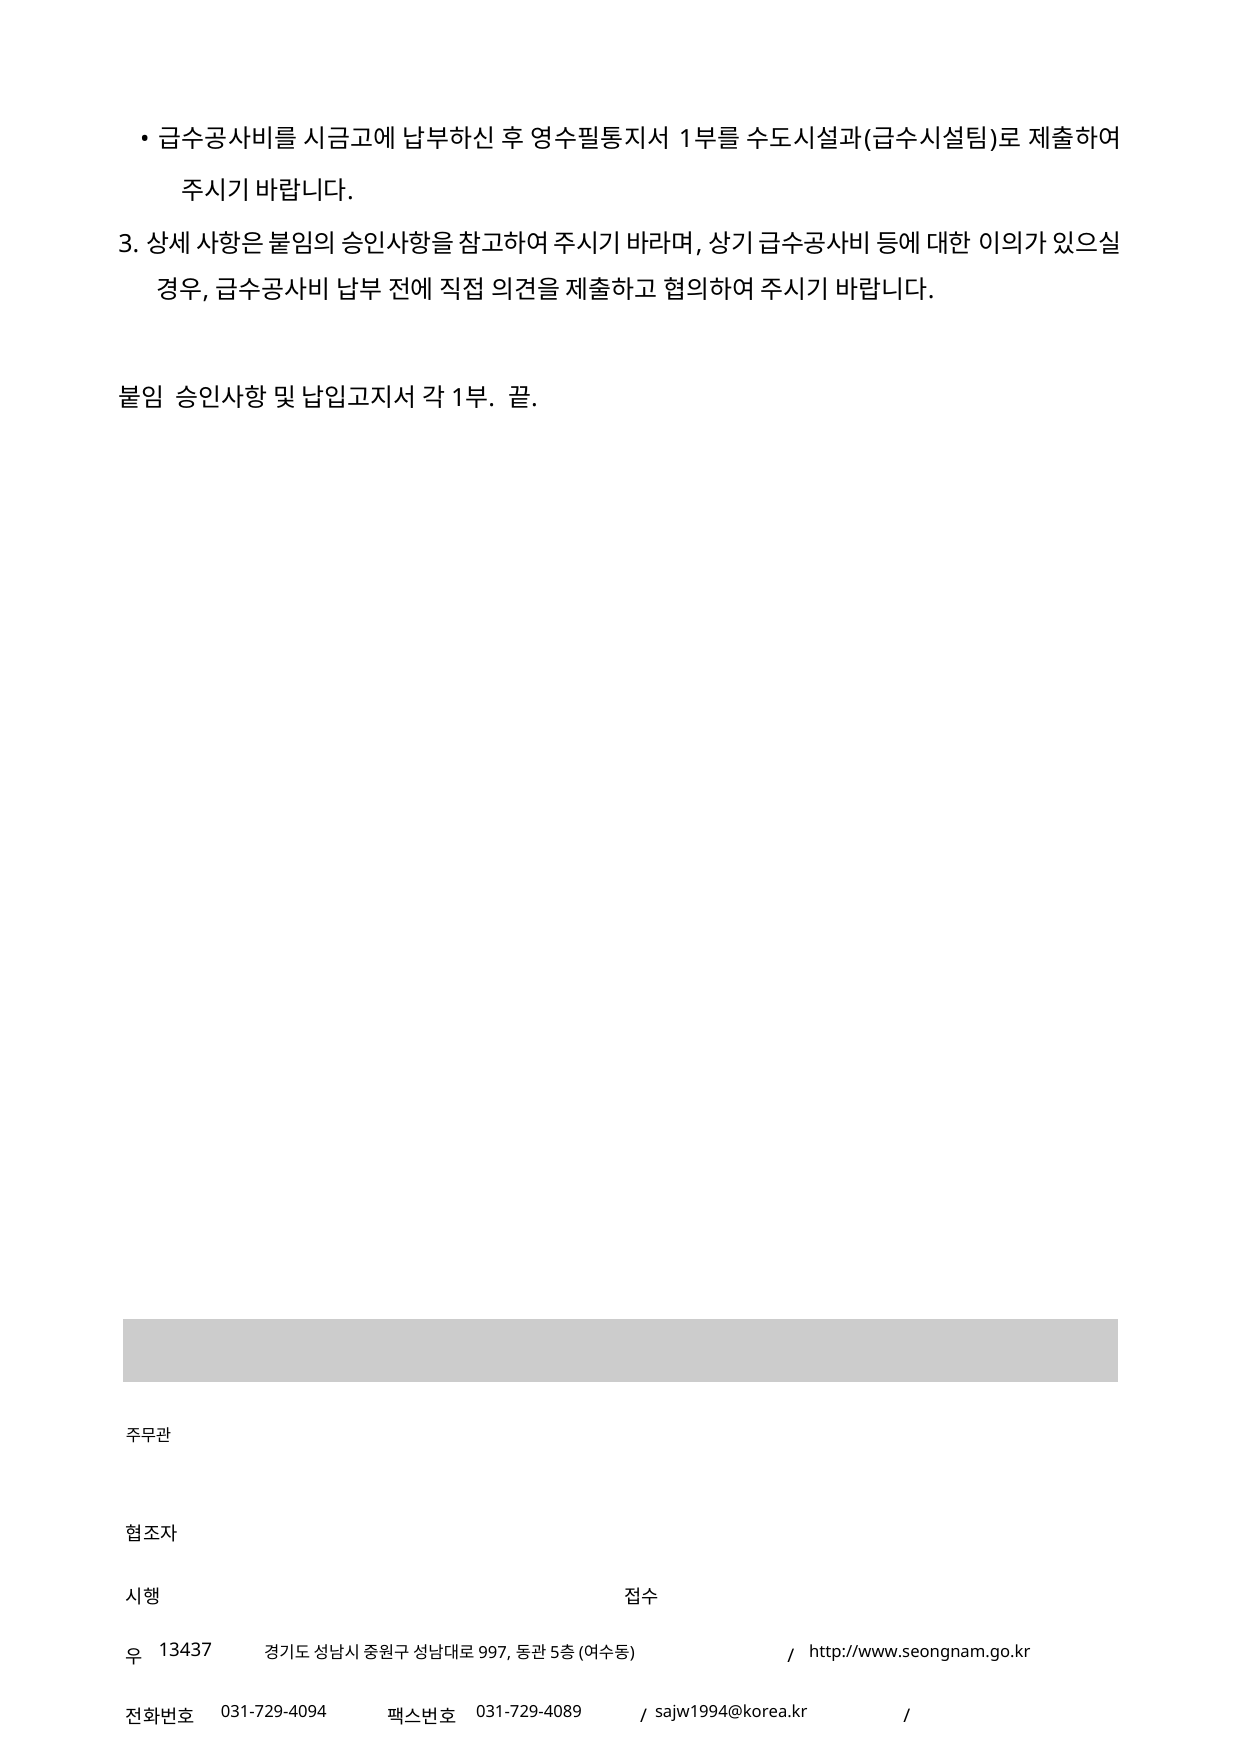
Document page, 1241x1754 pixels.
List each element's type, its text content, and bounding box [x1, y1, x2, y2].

table_cell 031-729-4089 [473, 1691, 637, 1754]
text • 급수공사비를 시금고에 납부하신 후 영수필통지서 1부를 수도시설과(급수시설팀)로 제출하여 주시기 바랍니다. [118, 118, 1122, 207]
table_cell / [637, 1691, 652, 1754]
table_cell 시행 [123, 1571, 175, 1634]
table_cell 031-729-4094 [218, 1691, 384, 1754]
table_cell [482, 1382, 614, 1445]
table_cell / [784, 1634, 806, 1691]
table_cell http://www.seongnam.go.kr [806, 1634, 1118, 1691]
table_cell [660, 1508, 773, 1571]
table_cell [123, 1194, 213, 1256]
table_cell [213, 1194, 1118, 1319]
table_header [963, 1131, 1118, 1193]
table_cell 전화번호 [123, 1691, 218, 1754]
table_cell [614, 1382, 728, 1508]
table_cell [370, 1382, 482, 1508]
table_cell [410, 1571, 621, 1634]
table_cell [729, 1382, 865, 1445]
table_cell [680, 1571, 909, 1634]
table_cell [979, 1382, 1118, 1445]
table_cell [543, 1508, 660, 1571]
table_cell [1008, 1508, 1118, 1571]
table_cell 팩스번호 [384, 1691, 473, 1754]
table_cell [773, 1508, 888, 1571]
table_cell [194, 1508, 313, 1571]
table_cell 경기도 성남시 중원구 성남대로 997, 동관 5층 (여수동) [261, 1634, 784, 1691]
table_cell [909, 1571, 1118, 1634]
table_cell [431, 1508, 543, 1571]
table_cell [979, 1445, 1118, 1508]
table_cell [888, 1508, 1008, 1571]
table_cell 13437 [155, 1634, 261, 1691]
table_cell [918, 1691, 1118, 1754]
table_cell sajw1994@korea.kr [652, 1691, 900, 1754]
table_cell [313, 1508, 431, 1571]
table_cell [175, 1571, 410, 1634]
table_cell [865, 1382, 979, 1508]
table_cell 우 [123, 1634, 155, 1691]
table_cell [234, 1445, 370, 1508]
table_cell 접수 [621, 1571, 680, 1634]
table_cell [234, 1382, 370, 1445]
table_cell 주무관 [123, 1382, 234, 1508]
text 붙임 승인사항 및 납입고지서 각 1부. 끝. [118, 377, 1122, 414]
table_cell [482, 1445, 614, 1508]
table_cell [729, 1445, 865, 1508]
table_cell / [900, 1691, 918, 1754]
table_header [123, 1131, 318, 1193]
table_cell [123, 1256, 213, 1319]
text 3. 상세 사항은 붙임의 승인사항을 참고하여 주시기 바라며, 상기 급수공사비 등에 대한 이의가 있으실 경우, 급수공사비 납부 전에 직접 의견을 제출하고 협의하여 주시기 바랍니다. [118, 223, 1122, 305]
table_header [318, 1131, 963, 1193]
table_cell 협조자 [123, 1508, 194, 1571]
table_cell [123, 1319, 1118, 1382]
